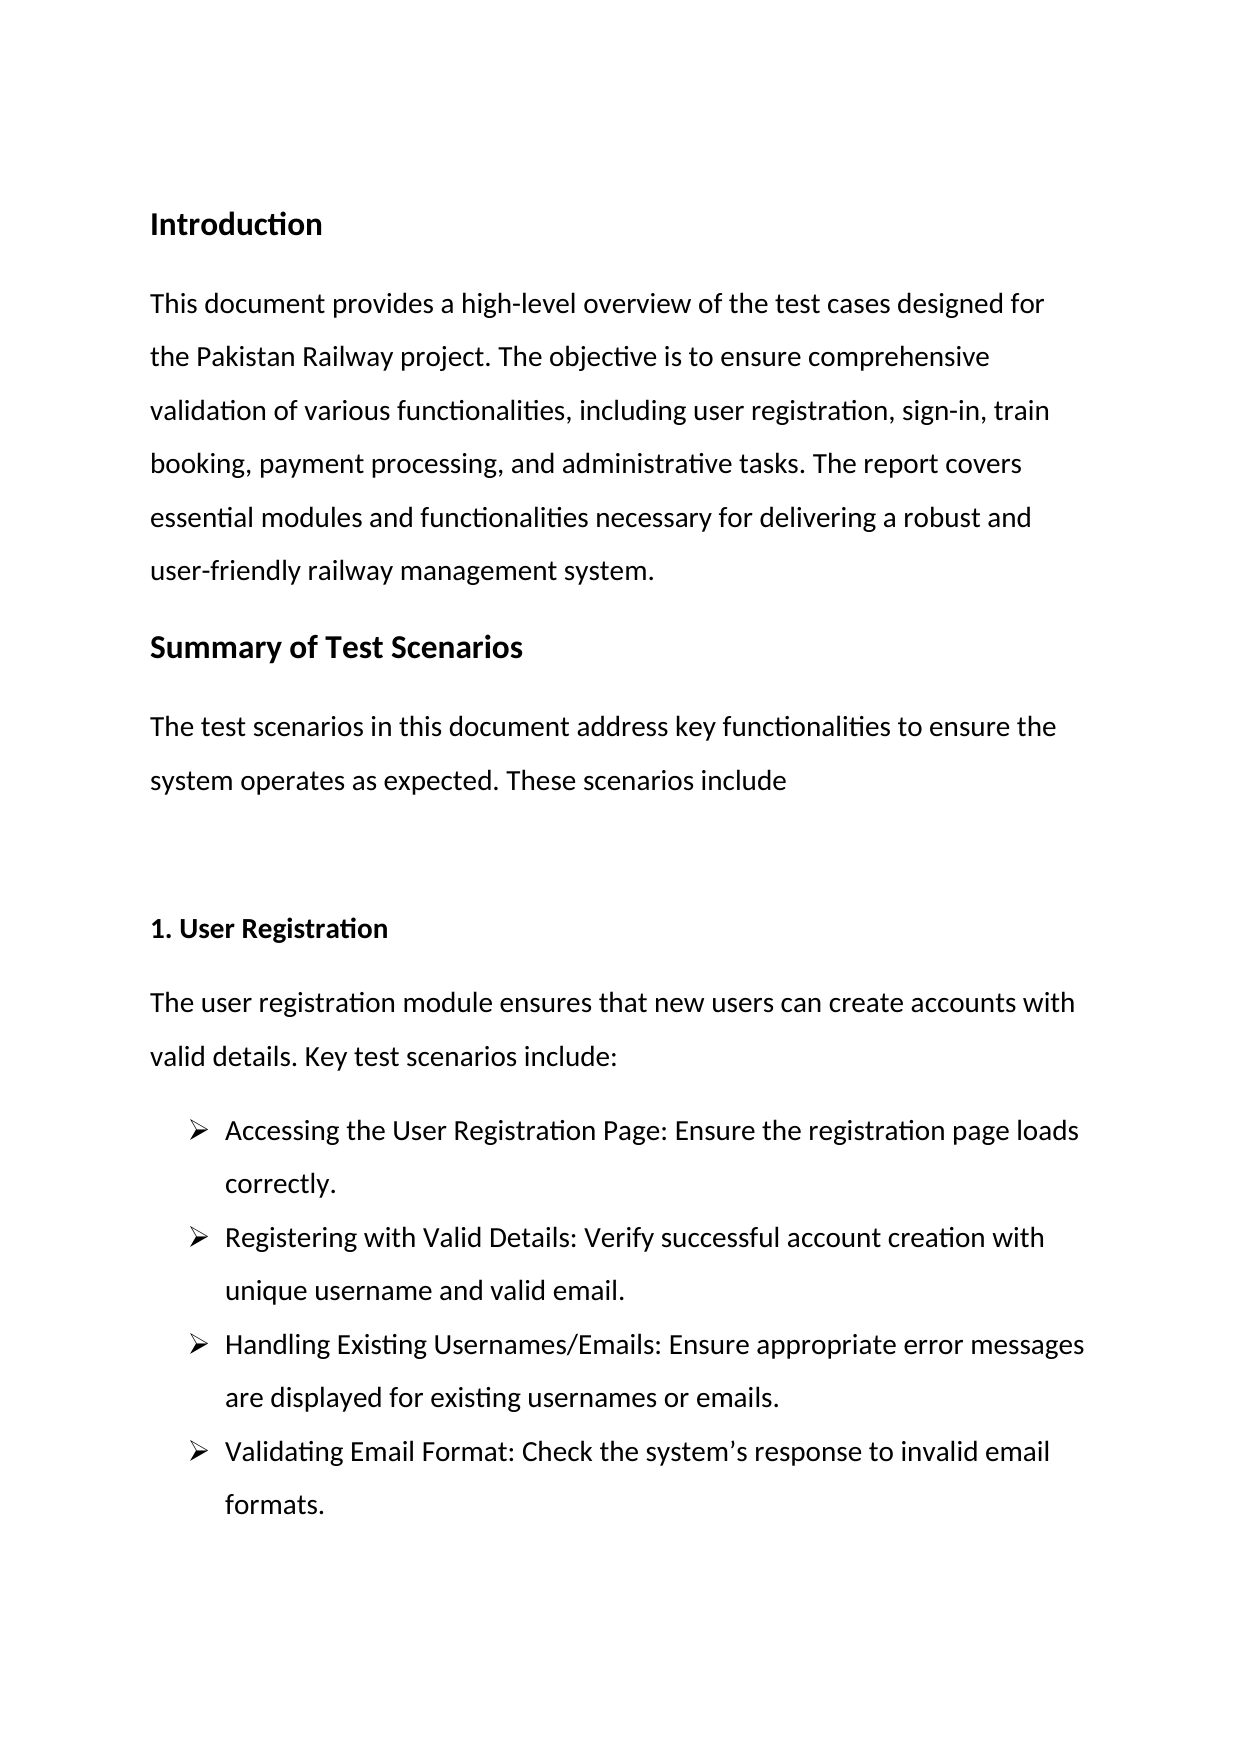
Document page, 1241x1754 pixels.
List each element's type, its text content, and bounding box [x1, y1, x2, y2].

text The test scenarios in this document address key functionalities to ensure the system operates as expected. These scenarios include [150, 708, 1090, 797]
list Validating Email Format: Check the system’s response to invalid email formats. [187, 1433, 1090, 1522]
list Registering with Valid Details: Verify successful account creation with unique username and valid email. [187, 1219, 1090, 1308]
list Handling Existing Usernames/Emails: Ensure appropriate error messages are displayed for existing usernames or emails. [187, 1326, 1090, 1415]
text 1. User Registration [150, 910, 1090, 946]
text This document provides a high-level overview of the test cases designed for the Pakistan Railway project. The objective is to ensure comprehensive validation of various functionalities, including user registration, sign-in, train booking, payment processing, and administrative tasks. The report covers essential modules and functionalities necessary for delivering a robust and user-friendly railway management system. [150, 285, 1090, 588]
text Introduction [150, 203, 1090, 244]
text Summary of Test Scenarios [150, 626, 1090, 667]
list Accessing the User Registration Page: Ensure the registration page loads correctly. [187, 1112, 1090, 1201]
text The user registration module ensures that new users can create accounts with valid details. Key test scenarios include: [150, 984, 1090, 1073]
